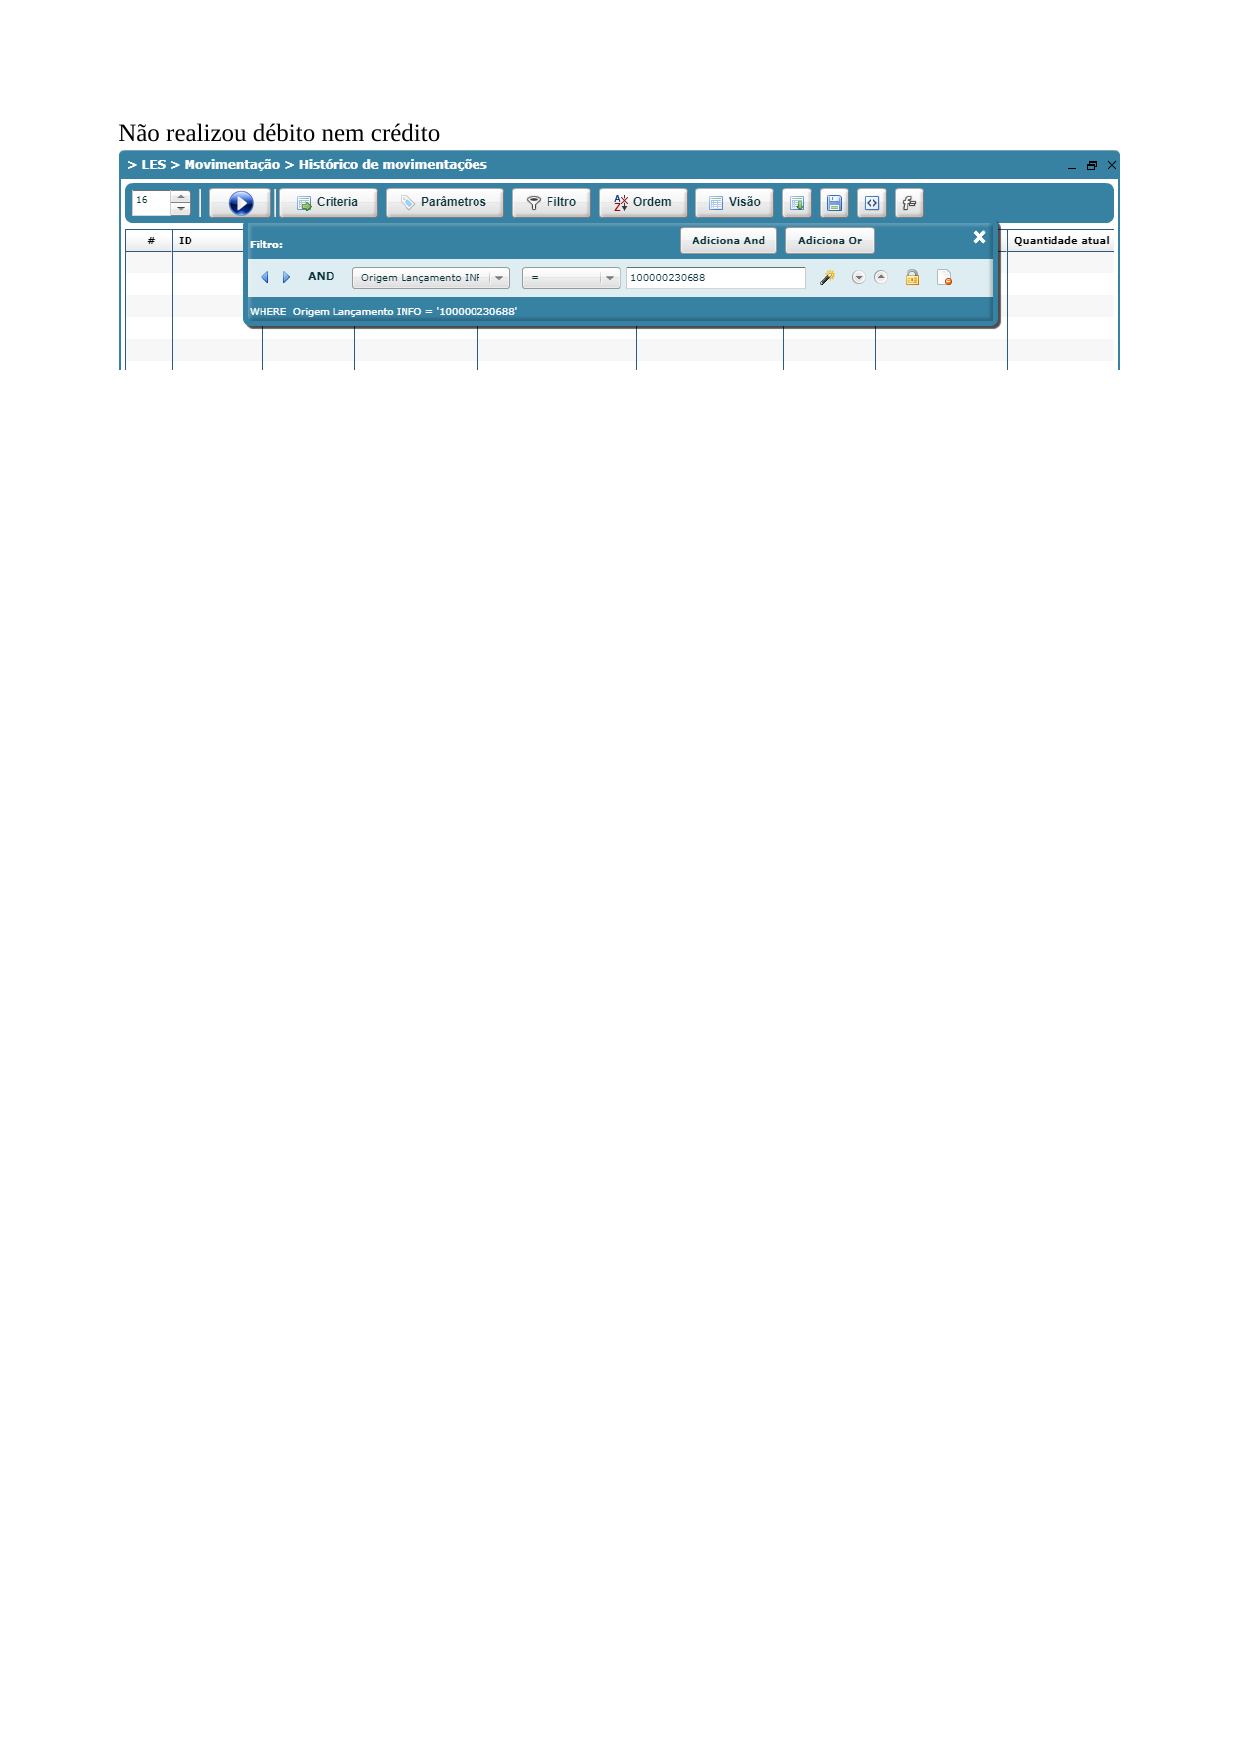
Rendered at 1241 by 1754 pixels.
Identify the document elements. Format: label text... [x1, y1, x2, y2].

text Não realizou débito nem crédito [118, 118, 1122, 146]
picture [118, 146, 1123, 370]
